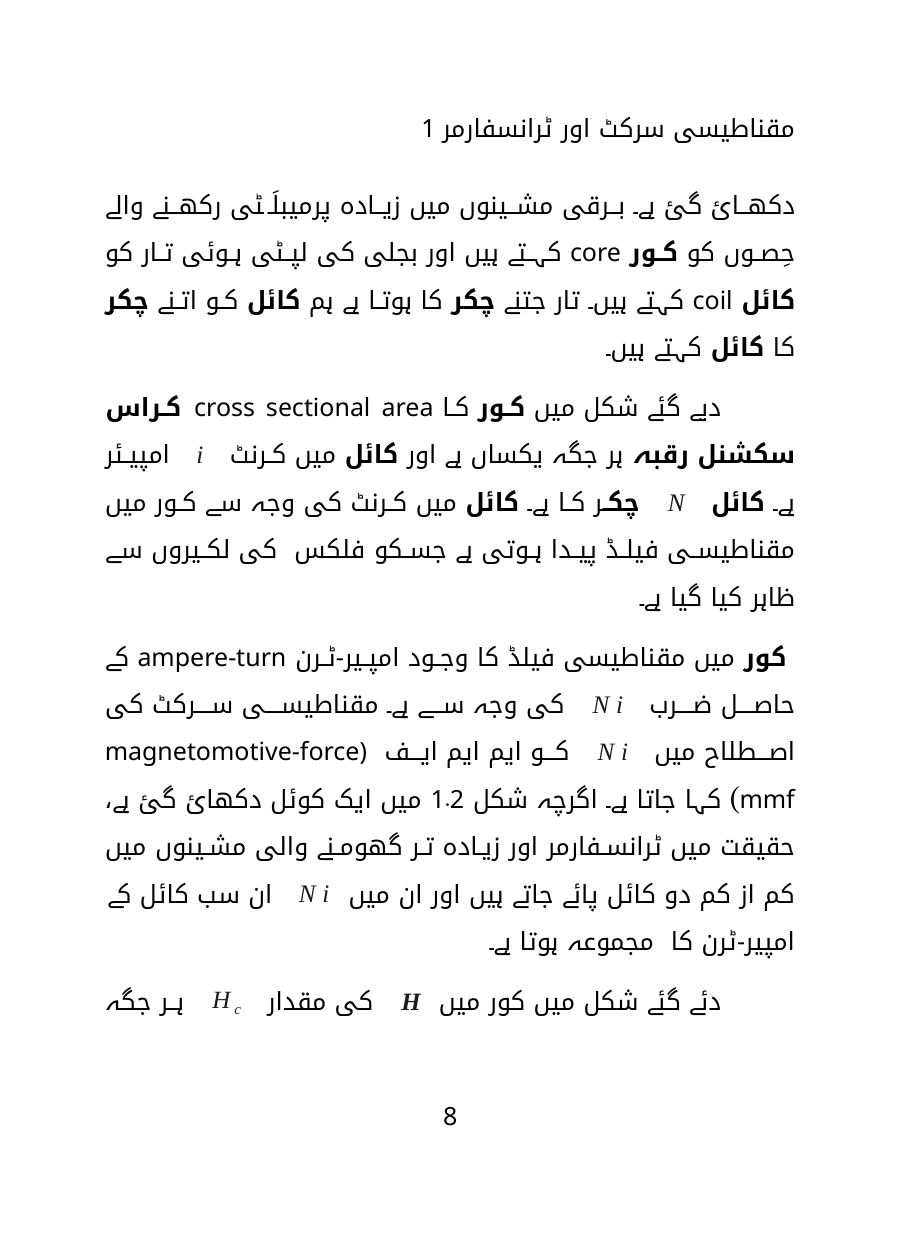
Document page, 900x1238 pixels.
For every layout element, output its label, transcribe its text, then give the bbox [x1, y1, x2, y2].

text دئے گئے شکل میں کور میں کی مقدار ہر جگہ یکساں ہے۔ لہٰذا کور میں نکتہ دار لکیر پر لائن اِنٹگرل اور کا حاصلِ ضرب ہوگا۔ یہاںکور کی اوسط لمبائ کو واضع کرتی ہے۔ ہم یوں شکل 1.2 کے لئے لکھ سکتے ہیں۔ [105, 978, 795, 1026]
text دیے گئے شکل میں کور کا cross sectional area کراس سکشنل رقبہ ہر جگہ یکساں ہے اور کائل میں کرنٹ امپیئر ہے۔ کائل چکر کا ہے۔ کائل میں کرنٹ کی وجہ سے کور میں مقناطیسی فیلڈ پیدا ہوتی ہے جسکو فلکس کی لکیروں سے ظاہر کیا گیا ہے۔ [105, 384, 795, 621]
text مقناطیسی سرکٹ کی ایک سادہ مثال شکل 1.2 میں دکھائ گئ ہے۔ برقی مشینوں میں زیادہ پرمیبلَٹی رکھنے والے حِصوں کو کور core کہتے ہیں اور بجلی کی لپٹی ہوئی تار کو کائل coil کہتے ہیں۔ تار جتنے چکر کا ہوتا ہے ہم کائل کو اتنے چکر کا کائل کہتے ہیں۔ [105, 182, 795, 372]
text کور میں مقناطیسی فیلڈ کا وجود امپیر-ٹرن ampere-turn کے حاصل ضرب کی وجہ سے ہے۔ مقناطیسی سرکٹ کی اصطلاح میں کو ایم ایم ایف magnetomotive-force) mmf) کہا جاتا ہے۔ اگرچہ شکل 1.2 میں ایک کوئل دکھائ گئ ہے، حقیقت میں ٹرانسفارمر اور زیادہ تر گھومنے والی مشینوں میں کم از کم دو کائل پائے جاتے ہیں اور ان میں ان سب کائل کے امپیر-ٹرن کا مجموعہ ہوتا ہے۔ [105, 634, 795, 966]
